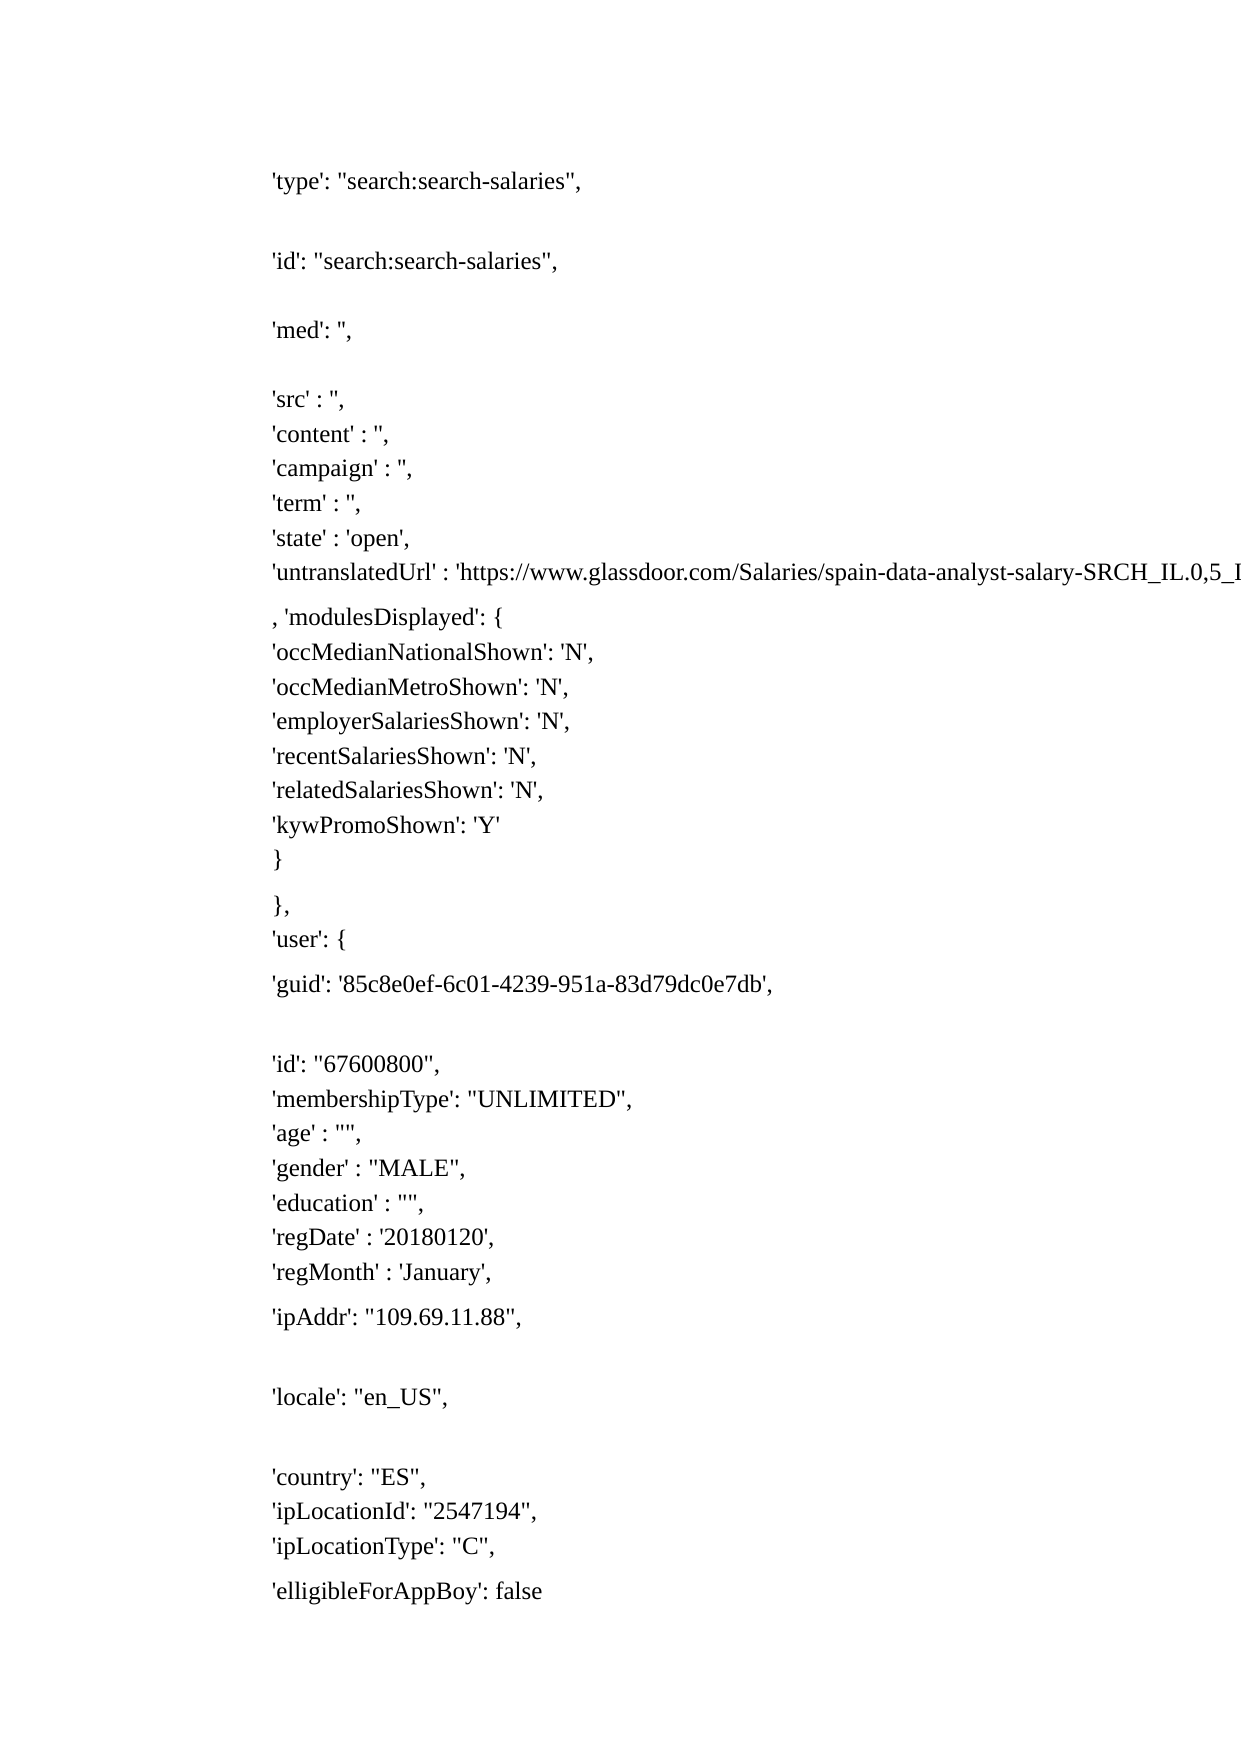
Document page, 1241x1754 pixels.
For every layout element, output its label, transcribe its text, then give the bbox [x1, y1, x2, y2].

table_cell 'term' : '', [269, 485, 1240, 520]
table_cell 'employerSalariesShown': 'N', [269, 703, 1240, 738]
table_cell [118, 312, 269, 347]
table_cell [269, 1036, 1240, 1046]
table_cell [118, 703, 269, 738]
table_cell [118, 1254, 269, 1288]
table_cell [269, 1448, 1240, 1459]
table_cell [269, 1414, 1240, 1448]
table_cell 'occMedianMetroShown': 'N', [269, 669, 1240, 703]
table_cell 'regDate' : '20180120', [269, 1219, 1240, 1254]
table_cell 'ipAddr': "109.69.11.88", [269, 1299, 1240, 1334]
table_cell [118, 773, 269, 807]
table_cell [269, 589, 1240, 599]
table_cell [118, 118, 269, 153]
table_cell 'country': "ES", [269, 1459, 1240, 1493]
table_cell [118, 1036, 269, 1046]
table_cell [118, 278, 269, 312]
table_cell 'regMonth' : 'January', [269, 1254, 1240, 1288]
table_cell [118, 1299, 269, 1334]
table_cell [269, 347, 1240, 381]
table_cell 'src' : '', [269, 381, 1240, 416]
table_cell [118, 1379, 269, 1413]
table_cell 'education' : "", [269, 1185, 1240, 1219]
table_cell 'campaign' : '', [269, 451, 1240, 485]
table_cell [269, 1563, 1240, 1573]
table_cell [118, 347, 269, 381]
table_cell 'gender' : "MALE", [269, 1150, 1240, 1185]
table_cell 'membershipType': "UNLIMITED", [269, 1081, 1240, 1116]
table_cell [118, 485, 269, 520]
table_cell 'age' : "", [269, 1116, 1240, 1150]
table_cell [269, 1334, 1240, 1368]
table_cell [118, 1493, 269, 1528]
table_cell [118, 1116, 269, 1150]
table_cell [118, 1528, 269, 1562]
table_cell [118, 153, 269, 163]
table_cell [269, 118, 1240, 153]
table_cell 'elligibleForAppBoy': false [269, 1573, 1240, 1608]
table_cell [269, 1001, 1240, 1036]
table_cell [118, 600, 269, 634]
table_cell [118, 520, 269, 554]
table_cell 'guid': '85c8e0ef-6c01-4239-951a-83d79dc0e7db', [269, 967, 1240, 1001]
table_cell 'state' : 'open', [269, 520, 1240, 554]
table_cell [269, 233, 1240, 243]
table_cell [118, 634, 269, 669]
table_cell [118, 163, 269, 198]
table_cell 'med': '', [269, 312, 1240, 347]
table_cell [269, 198, 1240, 232]
table_cell 'user': { [269, 921, 1240, 956]
table_cell [118, 887, 269, 921]
table_cell [118, 921, 269, 956]
table_cell 'id': "search:search-salaries", [269, 243, 1240, 278]
table_cell 'kywPromoShown': 'Y' [269, 807, 1240, 842]
table_cell [118, 416, 269, 451]
table_cell [118, 1448, 269, 1459]
table_cell [118, 738, 269, 772]
table_cell [118, 956, 269, 967]
table_cell [118, 967, 269, 1001]
table_cell [118, 807, 269, 842]
table_cell [269, 1289, 1240, 1299]
table_cell [118, 1001, 269, 1036]
table_cell [118, 1081, 269, 1116]
table_cell [118, 233, 269, 243]
table_cell [269, 1368, 1240, 1379]
table_cell [118, 1414, 269, 1448]
table_cell [269, 153, 1240, 163]
table_cell [269, 876, 1240, 887]
table_cell [118, 589, 269, 599]
table_cell 'type': "search:search-salaries", [269, 163, 1240, 198]
table_cell [118, 1150, 269, 1185]
table_cell [118, 1573, 269, 1608]
table_cell [118, 1459, 269, 1493]
table_cell [118, 243, 269, 278]
table_cell [118, 876, 269, 887]
table_cell [118, 198, 269, 232]
table_cell [118, 1334, 269, 1368]
table_cell [269, 278, 1240, 312]
table_cell 'content' : '', [269, 416, 1240, 451]
table_cell 'recentSalariesShown': 'N', [269, 738, 1240, 772]
table_cell [118, 669, 269, 703]
table_cell [118, 1368, 269, 1379]
table_cell 'locale': "en_US", [269, 1379, 1240, 1413]
table_cell [118, 381, 269, 416]
table_cell 'ipLocationId': "2547194", [269, 1493, 1240, 1528]
table_cell 'id': "67600800", [269, 1046, 1240, 1081]
table_cell 'occMedianNationalShown': 'N', [269, 634, 1240, 669]
table_cell [118, 1046, 269, 1081]
table_cell } [269, 842, 1240, 876]
table_cell [118, 1185, 269, 1219]
table_cell 'untranslatedUrl' : 'https://www.glassdoor.com/Salaries/spain-data-analyst-salary-SRCH_IL.0,5_IN219_KO6,18.htm' [269, 554, 1240, 589]
table_cell [269, 956, 1240, 967]
table_cell [118, 451, 269, 485]
table_cell 'relatedSalariesShown': 'N', [269, 773, 1240, 807]
table_cell [118, 1289, 269, 1299]
table_cell [118, 1563, 269, 1573]
table_cell [118, 842, 269, 876]
table_cell [118, 554, 269, 589]
table_cell , 'modulesDisplayed': { [269, 600, 1240, 634]
table_cell [118, 1219, 269, 1254]
table_cell 'ipLocationType': "C", [269, 1528, 1240, 1562]
table_cell }, [269, 887, 1240, 921]
